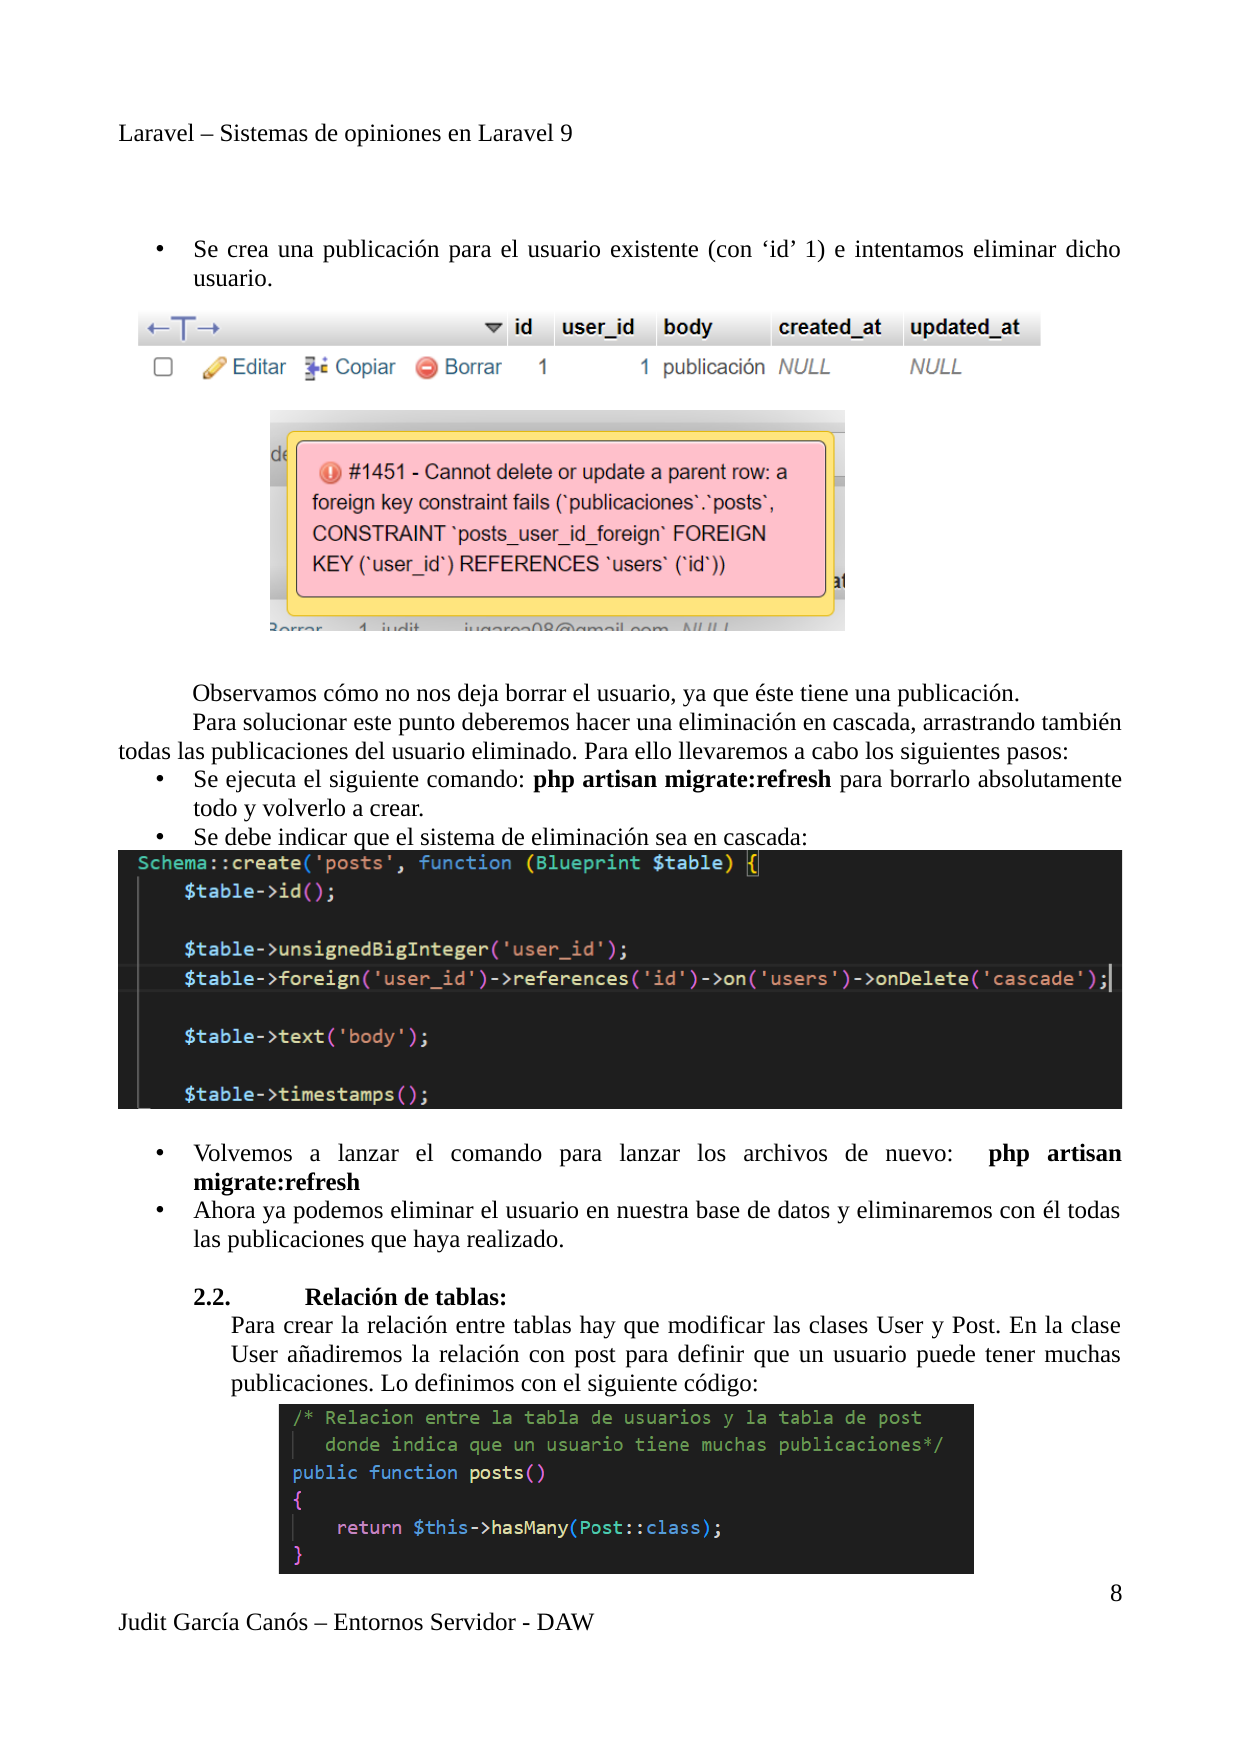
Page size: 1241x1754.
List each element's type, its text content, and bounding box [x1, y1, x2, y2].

list Relación de tablas: [193, 1282, 1122, 1310]
text Para solucionar este punto deberemos hacer una eliminación en cascada, arrastrando también todas las publicaciones del usuario eliminado. Para ello llevaremos a cabo los siguientes pasos: [118, 707, 1122, 764]
list Se debe indicar que el sistema de eliminación sea en cascada: [156, 822, 1122, 850]
picture [118, 850, 1123, 1109]
picture [278, 1404, 974, 1574]
text Observamos cómo no nos deja borrar el usuario, ya que éste tiene una publicación. [118, 678, 1122, 707]
list Se crea una publicación para el usuario existente (con ‘id’ 1) e intentamos eliminar dicho usuario. [156, 234, 1122, 291]
list Para crear la relación entre tablas hay que modificar las clases User y Post. En la clase User añadiremos la relación con post para definir que un usuario puede tener muchas publicaciones. Lo definimos con el siguiente código: [193, 1310, 1122, 1397]
list Ahora ya podemos eliminar el usuario en nuestra base de datos y eliminaremos con él todas las publicaciones que haya realizado. [156, 1195, 1122, 1253]
picture [134, 308, 1050, 391]
list Volvemos a lanzar el comando para lanzar los archivos de nuevo: php artisan migrate:refresh [156, 1138, 1122, 1195]
list Se ejecuta el siguiente comando: php artisan migrate:refresh para borrarlo absolutamente todo y volverlo a crear. [156, 764, 1122, 822]
picture [270, 410, 845, 631]
